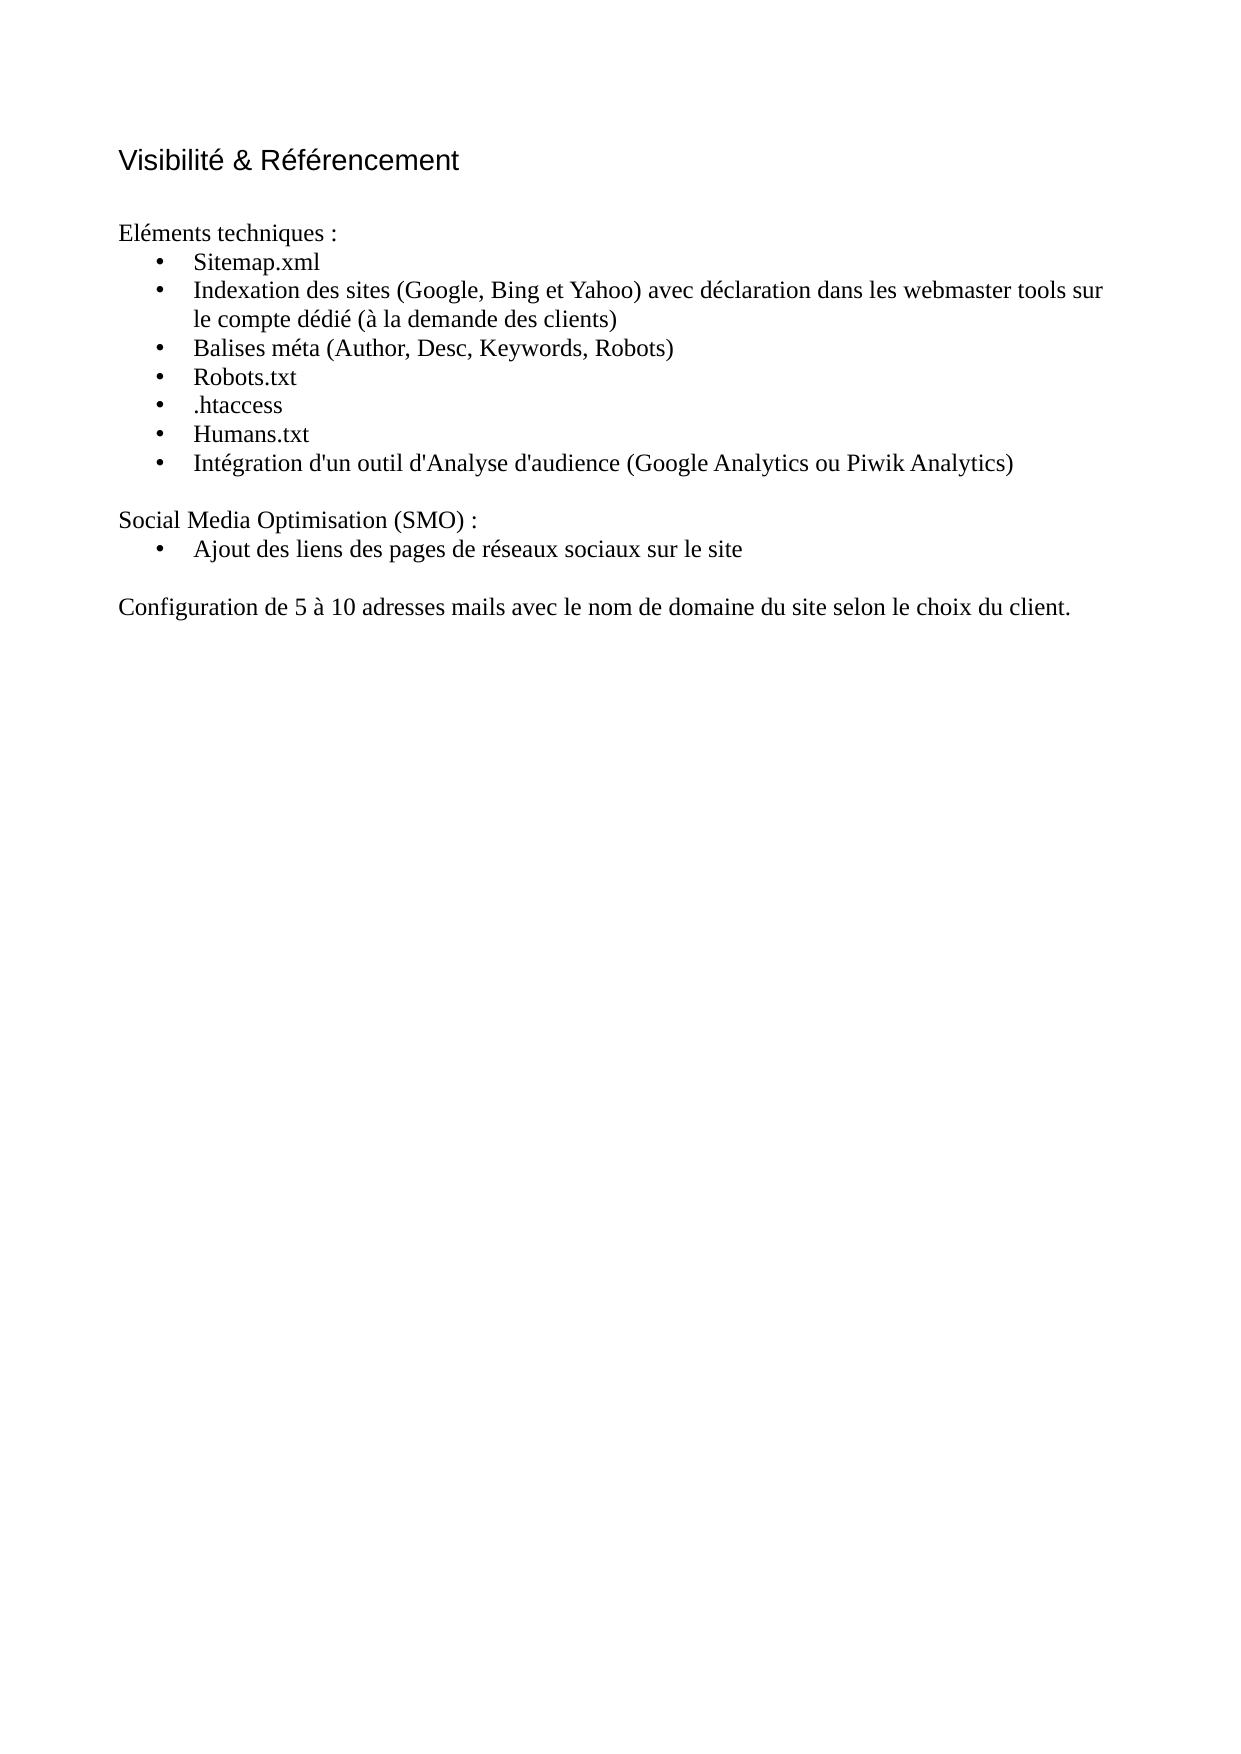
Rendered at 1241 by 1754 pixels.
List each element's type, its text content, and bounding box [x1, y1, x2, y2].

list Balises méta (Author, Desc, Keywords, Robots) [156, 333, 1122, 362]
text Configuration de 5 à 10 adresses mails avec le nom de domaine du site selon le choix du client. [118, 592, 1122, 620]
list Ajout des liens des pages de réseaux sociaux sur le site [156, 534, 1122, 563]
list Sitemap.xml [156, 247, 1122, 275]
text Social Media Optimisation (SMO) : [118, 505, 1122, 534]
subtitle Visibilité & Référencement [118, 143, 1122, 177]
list Indexation des sites (Google, Bing et Yahoo) avec déclaration dans les webmaster tools sur le compte dédié (à la demande des clients) [156, 275, 1122, 333]
list Robots.txt [156, 362, 1122, 390]
list Intégration d'un outil d'Analyse d'audience (Google Analytics ou Piwik Analytics) [156, 448, 1122, 477]
text Eléments techniques : [118, 218, 1122, 247]
list .htaccess [156, 390, 1122, 419]
list Humans.txt [156, 419, 1122, 448]
